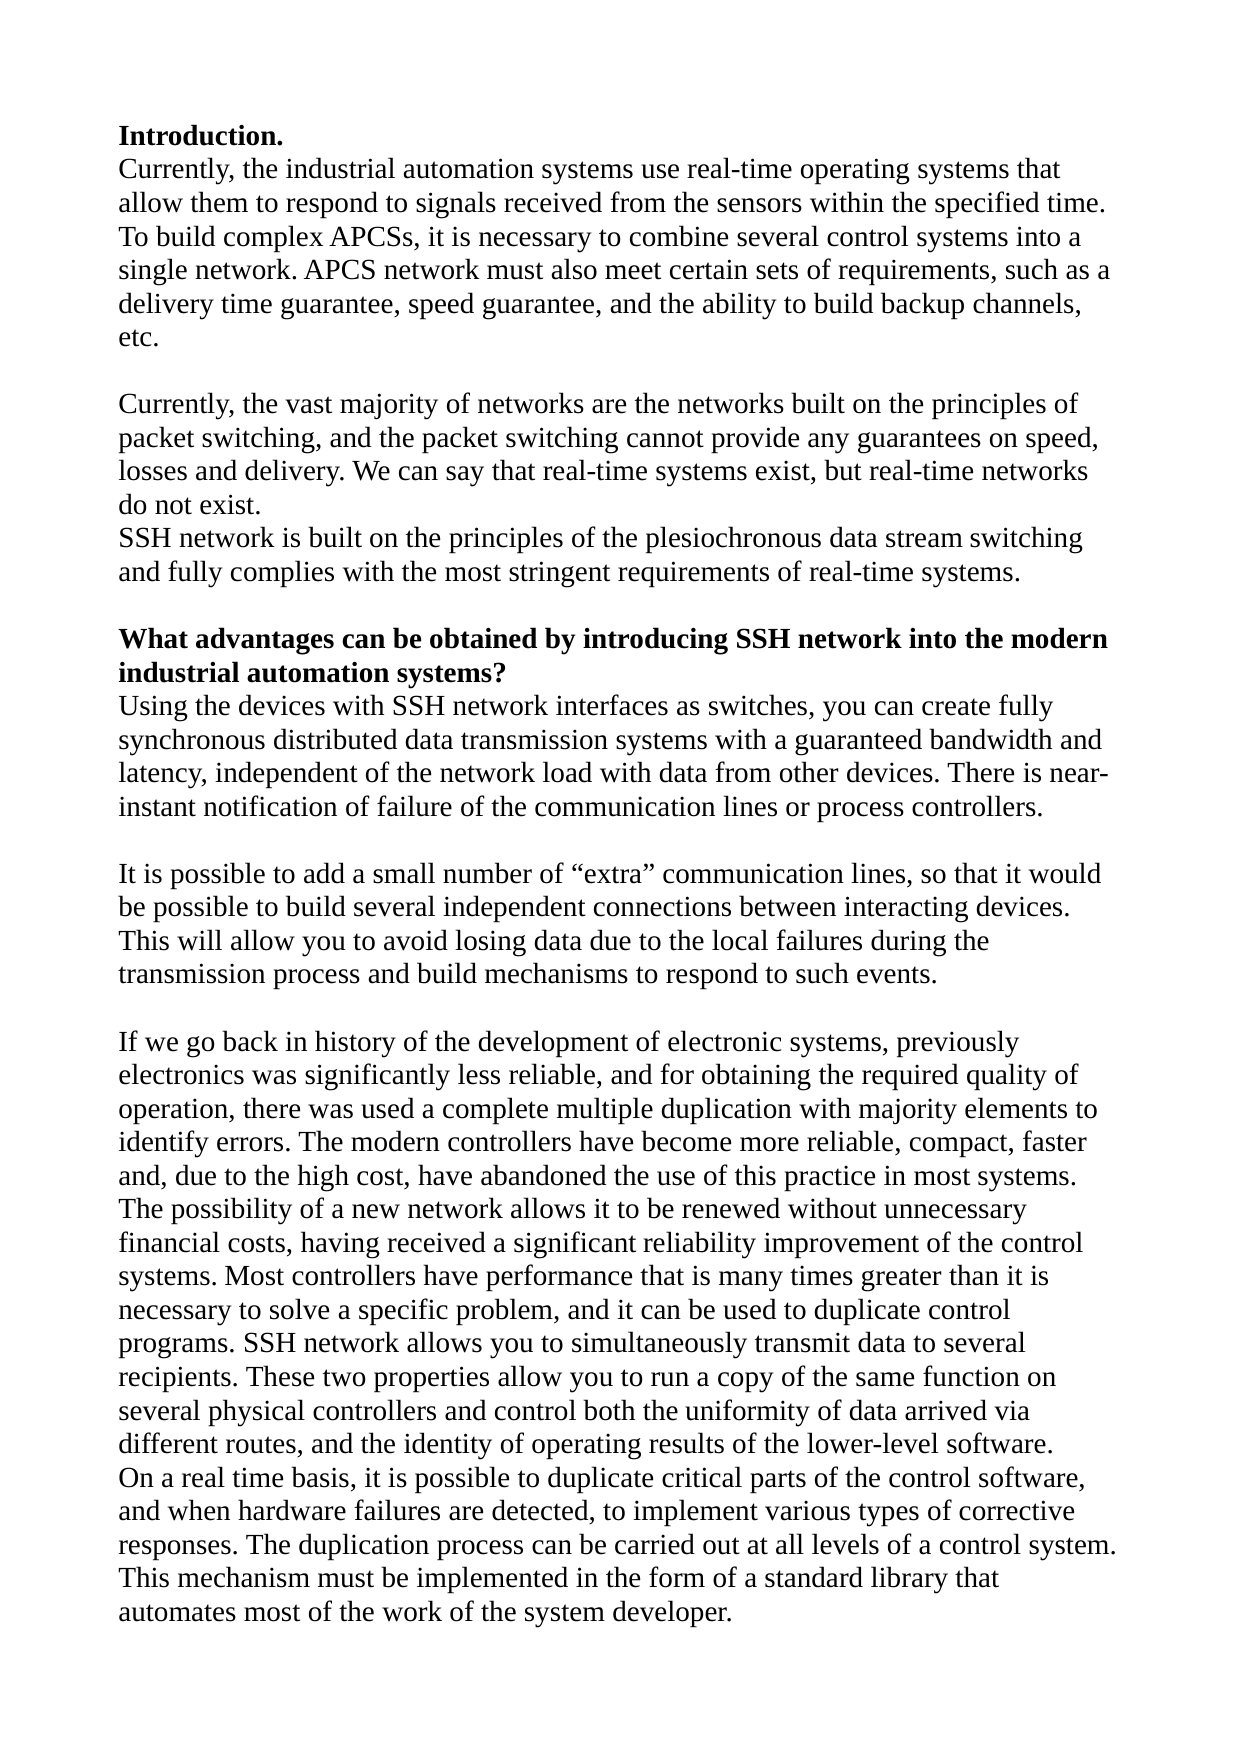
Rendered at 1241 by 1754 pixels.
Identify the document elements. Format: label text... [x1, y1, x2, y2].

text SSH network is built on the principles of the plesiochronous data stream switching and fully complies with the most stringent requirements of real-time systems. [118, 521, 1122, 588]
text Currently, the vast majority of networks are the networks built on the principles of packet switching, and the packet switching cannot provide any guarantees on speed, losses and delivery. We can say that real-time systems exist, but real-time networks do not exist. [118, 386, 1122, 521]
text Introduction. [118, 118, 1122, 152]
text Currently, the industrial automation systems use real-time operating systems that allow them to respond to signals received from the sensors within the specified time. To build complex APCSs, it is necessary to combine several control systems into a single network. APCS network must also meet certain sets of requirements, such as a delivery time guarantee, speed guarantee, and the ability to build backup channels, etc. [118, 152, 1122, 353]
text What advantages can be obtained by introducing SSH network into the modern industrial automation systems? [118, 621, 1122, 688]
text On a real time basis, it is possible to duplicate critical parts of the control software, and when hardware failures are detected, to implement various types of corrective responses. The duplication process can be carried out at all levels of a control system. This mechanism must be implemented in the form of a standard library that automates most of the work of the system developer. [118, 1460, 1122, 1627]
text It is possible to add a small number of “extra” communication lines, so that it would be possible to build several independent connections between interacting devices. This will allow you to avoid losing data due to the local failures during the transmission process and build mechanisms to respond to such events. [118, 856, 1122, 990]
text Using the devices with SSH network interfaces as switches, you can create fully synchronous distributed data transmission systems with a guaranteed bandwidth and latency, independent of the network load with data from other devices. There is near-instant notification of failure of the communication lines or process controllers. [118, 688, 1122, 822]
text If we go back in history of the development of electronic systems, previously electronics was significantly less reliable, and for obtaining the required quality of operation, there was used a complete multiple duplication with majority elements to identify errors. The modern controllers have become more reliable, compact, faster and, due to the high cost, have abandoned the use of this practice in most systems. The possibility of a new network allows it to be renewed without unnecessary financial costs, having received a significant reliability improvement of the control systems. Most controllers have performance that is many times greater than it is necessary to solve a specific problem, and it can be used to duplicate control programs. SSH network allows you to simultaneously transmit data to several recipients. These two properties allow you to run a copy of the same function on several physical controllers and control both the uniformity of data arrived via different routes, and the identity of operating results of the lower-level software. [118, 1024, 1122, 1460]
